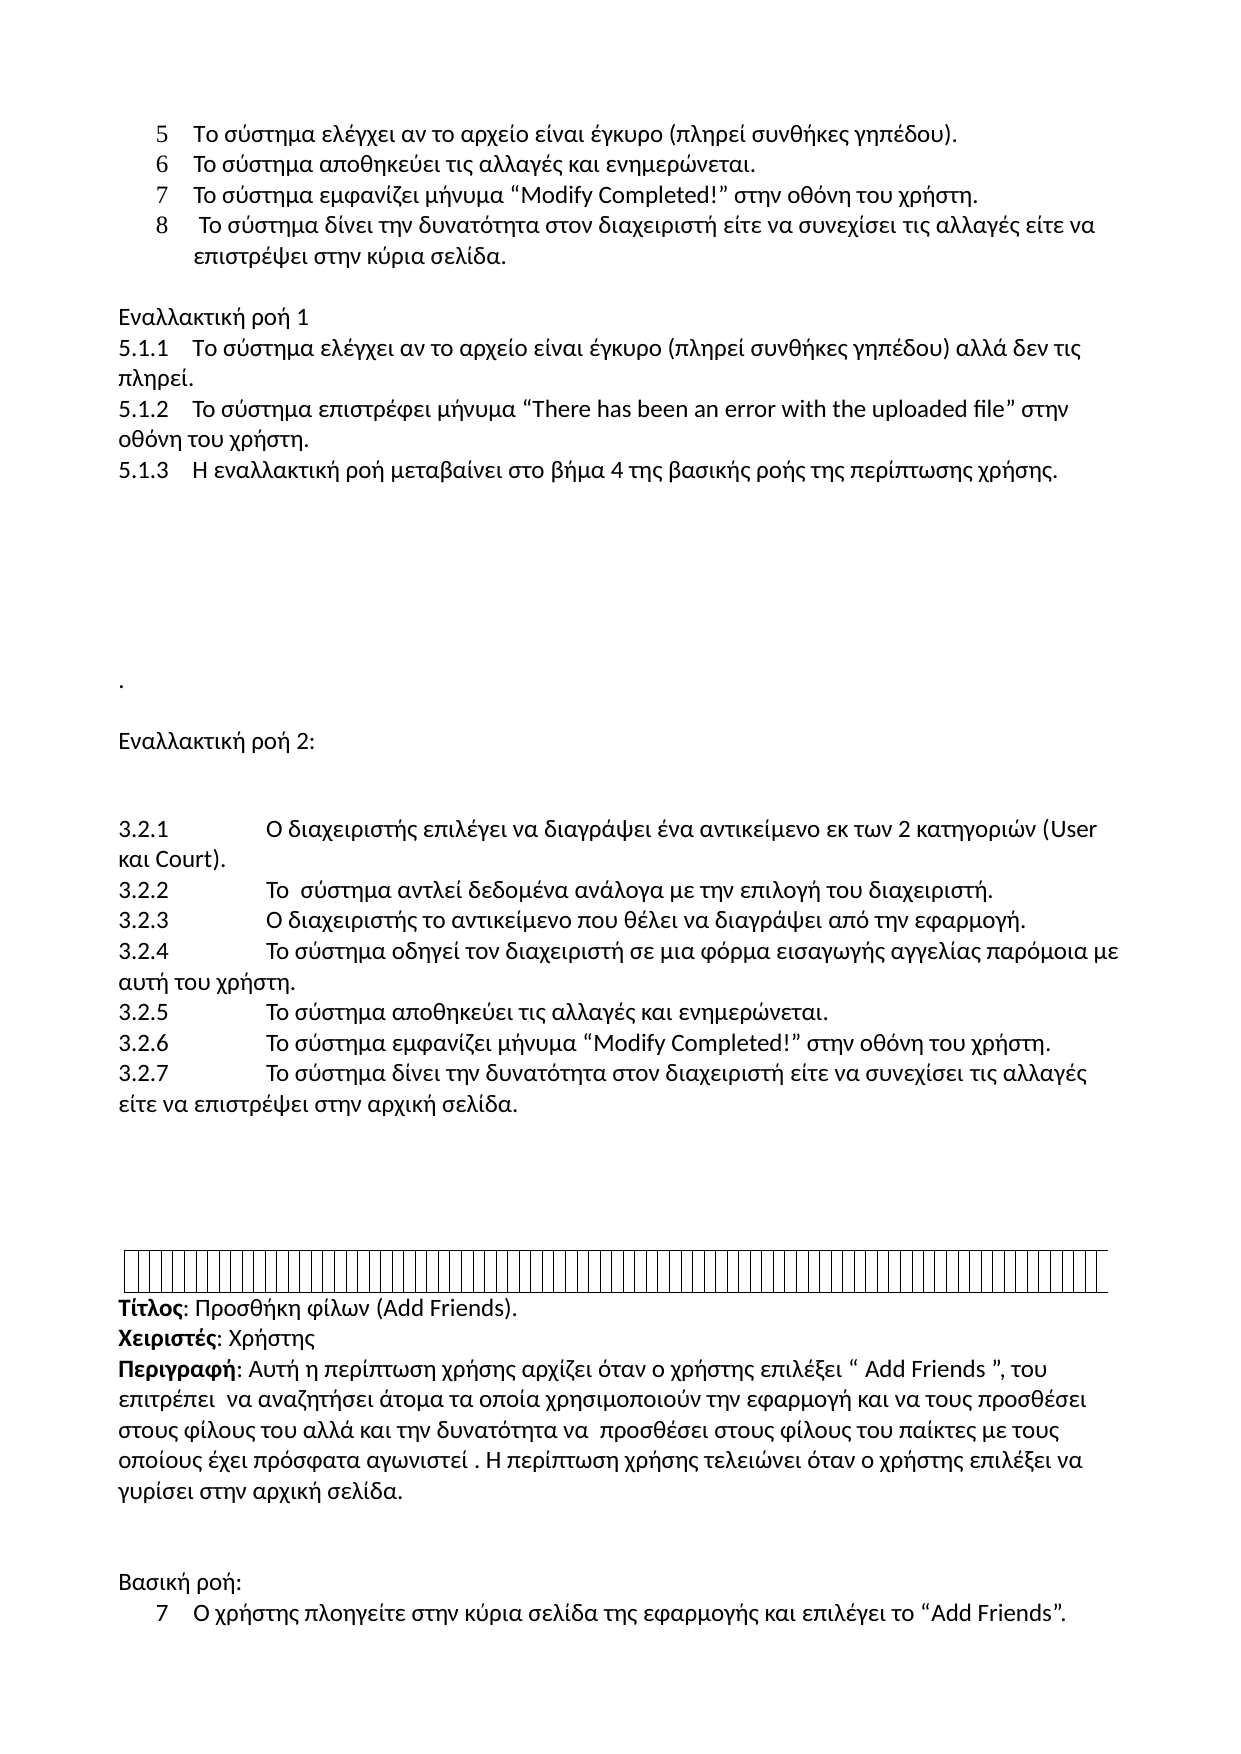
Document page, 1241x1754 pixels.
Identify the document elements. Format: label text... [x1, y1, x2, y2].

table_header [1074, 1251, 1085, 1292]
text 3.2.7 Το σύστημα δίνει την δυνατότητα στον διαχειριστή είτε να συνεχίσει τις αλλαγές είτε να επιστρέψει στην αρχική σελίδα. [118, 1057, 1122, 1118]
text 3.2.2 To σύστημα αντλεί δεδομένα ανάλογα με την επιλογή του διαχειριστή. [118, 874, 1122, 904]
table_header [716, 1251, 727, 1292]
table_header [809, 1251, 819, 1292]
table_header [150, 1251, 161, 1292]
table_header [520, 1251, 530, 1292]
table_header [450, 1251, 461, 1292]
table_header [705, 1251, 715, 1292]
table_header [647, 1251, 657, 1292]
table_header [820, 1251, 831, 1292]
table_header [1016, 1251, 1027, 1292]
table_header [739, 1251, 750, 1292]
table_header [935, 1251, 946, 1292]
table_header [277, 1251, 288, 1292]
table_header [1028, 1251, 1038, 1292]
table_header [1097, 1251, 1108, 1292]
text 5.1.1 Το σύστημα ελέγχει αν το αρχείο είναι έγκυρο (πληρεί συνθήκες γηπέδου) αλλά δεν τις πληρεί. [118, 332, 1122, 393]
table_header [589, 1251, 600, 1292]
table_header [497, 1251, 507, 1292]
list Ο χρήστης πλοηγείτε στην κύρια σελίδα της εφαρμογής και επιλέγει το “Add Friends”. [156, 1597, 1122, 1627]
table_header [335, 1251, 346, 1292]
text Εναλλακτική ροή 2: [118, 725, 1122, 756]
table_header [381, 1251, 392, 1292]
table_header [416, 1251, 426, 1292]
table_header [485, 1251, 496, 1292]
table_header [208, 1251, 219, 1292]
table_header [855, 1251, 865, 1292]
table_header [220, 1251, 230, 1292]
table_header [462, 1251, 473, 1292]
table_header [993, 1251, 1004, 1292]
table_header [554, 1251, 565, 1292]
list Το σύστημα εμφανίζει μήνυμα “Modify Completed!” στην οθόνη του χρήστη. [156, 179, 1122, 210]
table_header [358, 1251, 369, 1292]
table_header [566, 1251, 577, 1292]
text Βασική ροή: [118, 1566, 1122, 1597]
text . [118, 664, 1122, 694]
table_header [751, 1251, 761, 1292]
table_header [693, 1251, 704, 1292]
table_header [300, 1251, 311, 1292]
table_header [797, 1251, 808, 1292]
table_header [185, 1251, 196, 1292]
table_header [531, 1251, 542, 1292]
text 3.2.1 Ο διαχειριστής επιλέγει να διαγράψει ένα αντικείμενο εκ των 2 κατηγοριών (User και Court). [118, 813, 1122, 874]
table_header [439, 1251, 449, 1292]
table_header [947, 1251, 958, 1292]
table_header [682, 1251, 692, 1292]
table_header [125, 1251, 138, 1292]
table_header [1039, 1251, 1050, 1292]
table_header [427, 1251, 438, 1292]
list Το σύστημα αποθηκεύει τις αλλαγές και ενημερώνεται. [156, 149, 1122, 179]
table_header [913, 1251, 923, 1292]
table_header [970, 1251, 981, 1292]
table_header [254, 1251, 265, 1292]
table_header [404, 1251, 415, 1292]
table_header [370, 1251, 380, 1292]
table_header [139, 1251, 149, 1292]
table_header [774, 1251, 784, 1292]
table_header [508, 1251, 519, 1292]
table_header [312, 1251, 322, 1292]
table_header [347, 1251, 357, 1292]
table_header [959, 1251, 969, 1292]
table_header [578, 1251, 588, 1292]
table_header [728, 1251, 738, 1292]
table_header [612, 1251, 623, 1292]
table_header [543, 1251, 553, 1292]
text Τίτλος: Προσθήκη φίλων (Add Friends). [118, 1292, 1122, 1322]
table_header [762, 1251, 773, 1292]
table_header [1051, 1251, 1062, 1292]
table_header [197, 1251, 207, 1292]
table_header [843, 1251, 854, 1292]
text 5.1.3 Η εναλλακτική ροή μεταβαίνει στο βήμα 4 της βασικής ροής της περίπτωσης χρήσης. [118, 454, 1122, 484]
table_header [624, 1251, 634, 1292]
table_header [635, 1251, 646, 1292]
table_header [785, 1251, 796, 1292]
table_header [162, 1251, 172, 1292]
table_header [474, 1251, 484, 1292]
table_header [1063, 1251, 1073, 1292]
list Το σύστημα δίνει την δυνατότητα στον διαχειριστή είτε να συνεχίσει τις αλλαγές είτε να επιστρέψει στην κύρια σελίδα. [156, 210, 1122, 271]
text Χειριστές: Χρήστης [118, 1322, 1122, 1353]
text 3.2.6 Το σύστημα εμφανίζει μήνυμα “Modify Completed!” στην οθόνη του χρήστη. [118, 1027, 1122, 1057]
table_header [866, 1251, 877, 1292]
table_header [878, 1251, 888, 1292]
text 5.1.2 Το σύστημα επιστρέφει μήνυμα “There has been an error with the uploaded file” στην οθόνη του χρήστη. [118, 393, 1122, 454]
table_header [231, 1251, 242, 1292]
table_header [924, 1251, 934, 1292]
table_header [173, 1251, 184, 1292]
text 3.2.4 Το σύστημα οδηγεί τον διαχειριστή σε μια φόρμα εισαγωγής αγγελίας παρόμοια με αυτή του χρήστη. [118, 935, 1122, 996]
table_header [658, 1251, 669, 1292]
table_header [323, 1251, 334, 1292]
table_header [393, 1251, 403, 1292]
list Το σύστημα ελέγχει αν το αρχείο είναι έγκυρο (πληρεί συνθήκες γηπέδου). [156, 118, 1122, 149]
table_header [289, 1251, 299, 1292]
table_header [243, 1251, 253, 1292]
table_header [1086, 1251, 1096, 1292]
table_header [889, 1251, 900, 1292]
table_header [601, 1251, 611, 1292]
table_header [982, 1251, 992, 1292]
text Εναλλακτική ροή 1 [118, 301, 1122, 332]
table_header [1005, 1251, 1015, 1292]
table_header [832, 1251, 842, 1292]
text Περιγραφή: Αυτή η περίπτωση χρήσης αρχίζει όταν ο χρήστης επιλέξει “ Add Friends ”, του επιτρέπει να αναζητήσει άτομα τα οποία χρησιμοποιούν την εφαρμογή και να τους προσθέσει στους φίλους του αλλά και την δυνατότητα να προσθέσει στους φίλους του παίκτες με τους οποίους έχει πρόσφατα αγωνιστεί . Η περίπτωση χρήσης τελειώνει όταν ο χρήστης επιλέξει να γυρίσει στην αρχική σελίδα. [118, 1353, 1122, 1505]
table_header [266, 1251, 276, 1292]
table_header [670, 1251, 681, 1292]
text 3.2.5 Το σύστημα αποθηκεύει τις αλλαγές και ενημερώνεται. [118, 996, 1122, 1027]
text 3.2.3 Ο διαχειριστής το αντικείμενο που θέλει να διαγράψει από την εφαρμογή. [118, 904, 1122, 935]
table_header [901, 1251, 912, 1292]
